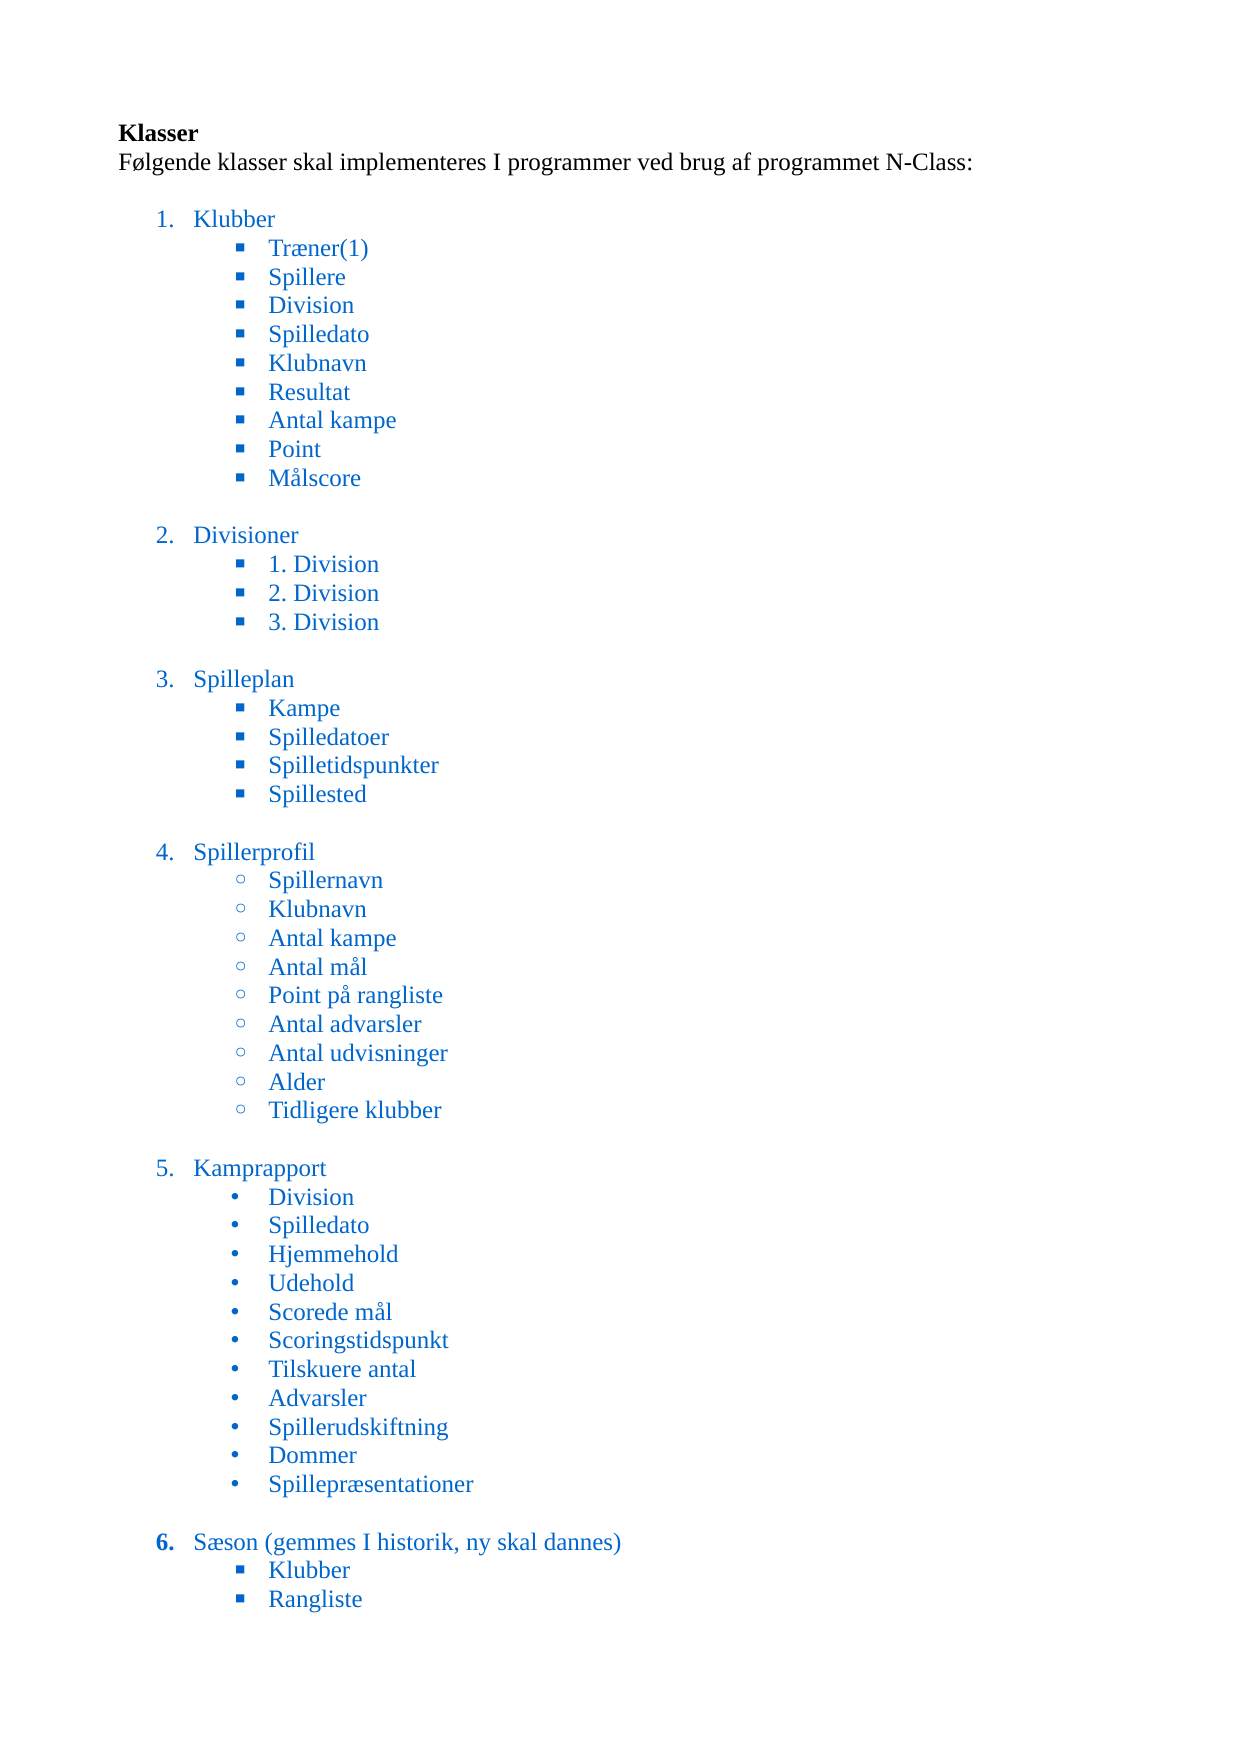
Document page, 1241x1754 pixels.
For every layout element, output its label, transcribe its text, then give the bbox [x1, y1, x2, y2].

list Spillested [231, 779, 1122, 808]
list Målscore [231, 463, 1122, 492]
list Spilleplan [156, 664, 1122, 693]
list Spilledato [231, 1211, 1122, 1239]
list Træner(1) [231, 233, 1122, 262]
list Spilledatoer [231, 722, 1122, 751]
list Spillere [231, 262, 1122, 291]
text Klasser [118, 118, 1122, 147]
list Antal kampe [231, 923, 1122, 952]
list Dommer [231, 1441, 1122, 1469]
list Spillerudskiftning [231, 1412, 1122, 1441]
list Point [231, 434, 1122, 463]
list Antal mål [231, 952, 1122, 981]
list Antal advarsler [231, 1009, 1122, 1038]
list Tilskuere antal [231, 1354, 1122, 1383]
list Point på rangliste [231, 981, 1122, 1009]
list 2. Division [231, 578, 1122, 607]
list Kamprapport [156, 1153, 1122, 1182]
list Divisioner [156, 521, 1122, 549]
text Følgende klasser skal implementeres I programmer ved brug af programmet N-Class: [118, 147, 1122, 176]
list Udehold [231, 1268, 1122, 1297]
list Division [231, 1182, 1122, 1211]
list Spillerprofil [156, 837, 1122, 866]
list Rangliste [231, 1584, 1122, 1613]
list Advarsler [231, 1383, 1122, 1412]
list Klubber [231, 1556, 1122, 1584]
list Scorede mål [231, 1297, 1122, 1326]
list Spilledato [231, 319, 1122, 348]
list Sæson (gemmes I historik, ny skal dannes) [156, 1527, 1122, 1556]
list Spillernavn [231, 866, 1122, 894]
list Alder [231, 1067, 1122, 1096]
list 1. Division [231, 549, 1122, 578]
list 3. Division [231, 607, 1122, 636]
list Resultat [231, 377, 1122, 406]
list Hjemmehold [231, 1239, 1122, 1268]
list Division [231, 291, 1122, 319]
list Scoringstidspunkt [231, 1326, 1122, 1354]
list Klubnavn [231, 894, 1122, 923]
list Spilletidspunkter [231, 751, 1122, 779]
list Kampe [231, 693, 1122, 722]
list Antal kampe [231, 406, 1122, 434]
list Klubber [156, 204, 1122, 233]
list Spillepræsentationer [231, 1469, 1122, 1498]
list Tidligere klubber [231, 1096, 1122, 1124]
list Antal udvisninger [231, 1038, 1122, 1067]
list Klubnavn [231, 348, 1122, 377]
